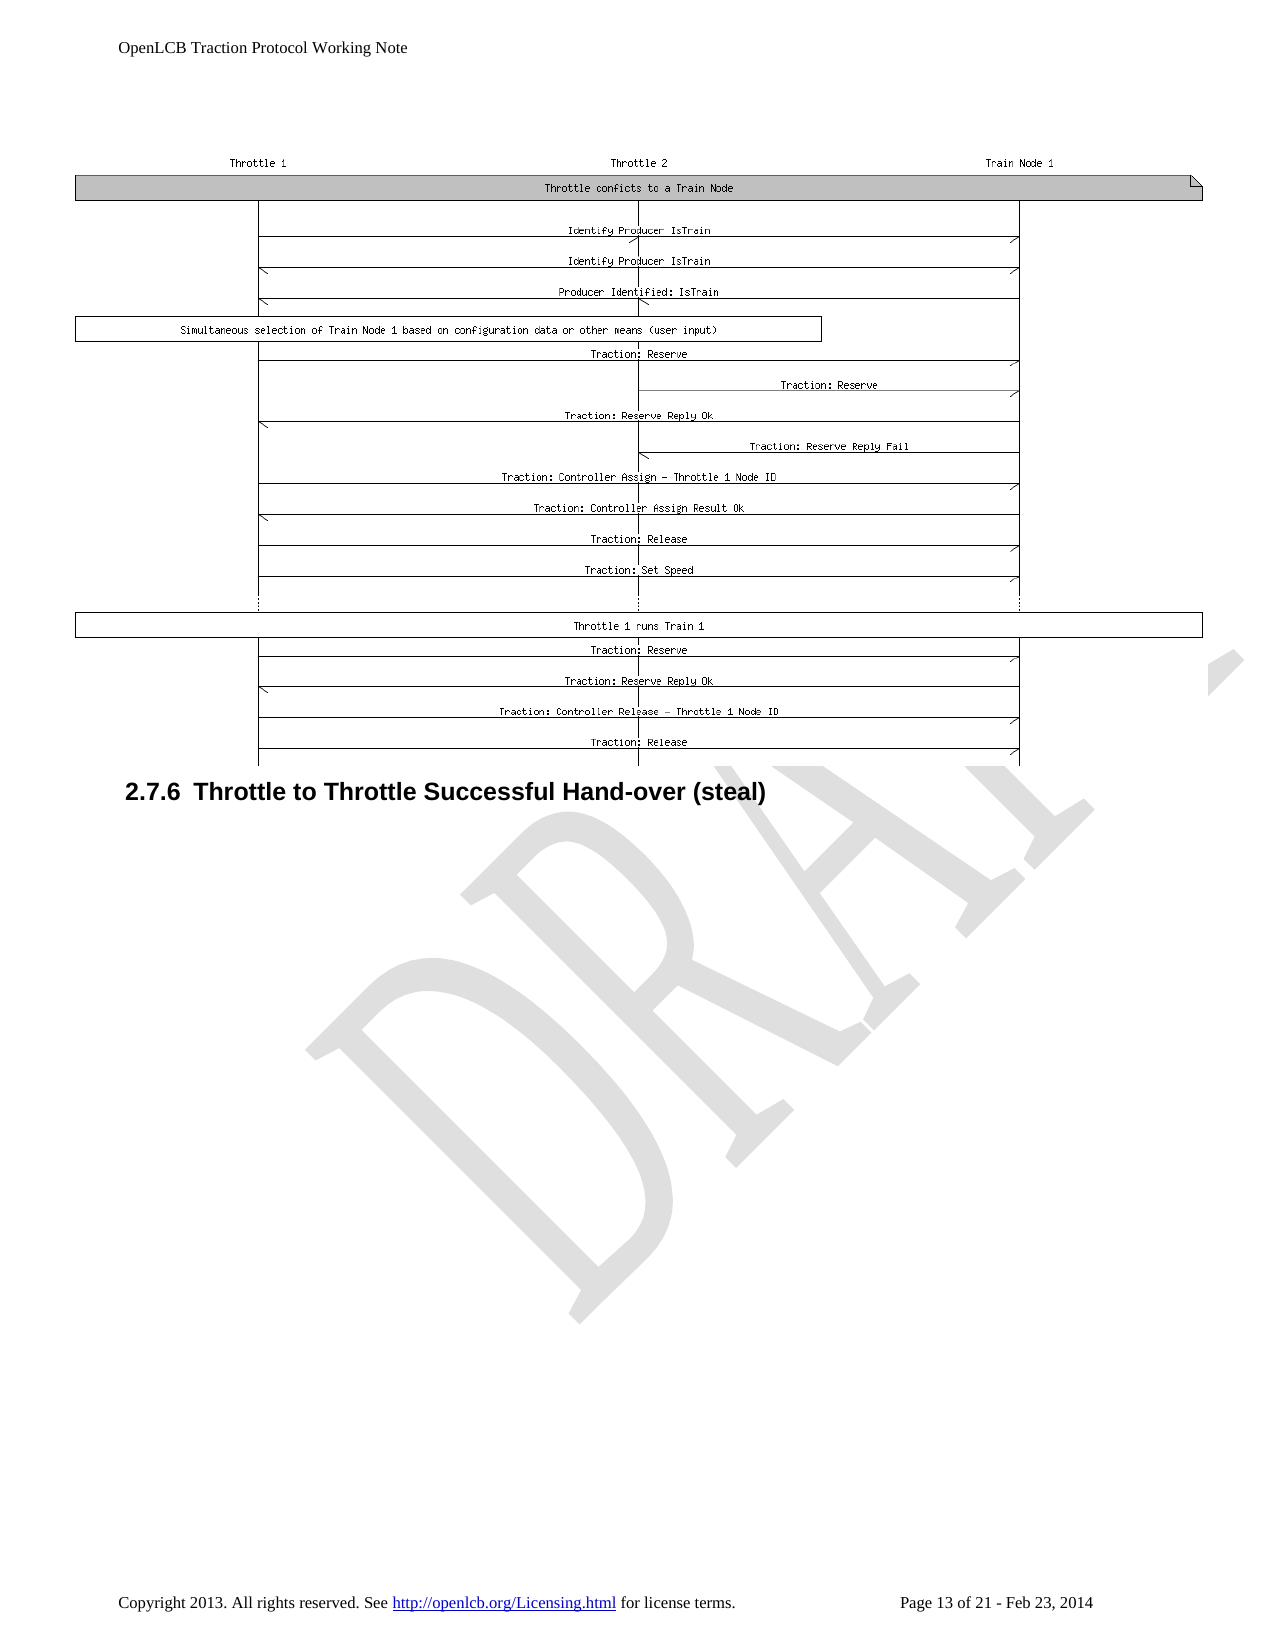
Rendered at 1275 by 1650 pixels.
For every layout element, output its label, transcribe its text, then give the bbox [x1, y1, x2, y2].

subtitle Throttle to Throttle Successful Hand-over (steal) [118, 777, 740, 806]
picture [67, 150, 1208, 766]
subtitle Throttle to Throttle Successful Hand-over (steal) [740, 777, 827, 806]
subtitle Throttle to Throttle Successful Hand-over (steal) [841, 777, 1003, 806]
subtitle Throttle to Throttle Successful Hand-over (steal) [1017, 777, 1157, 806]
